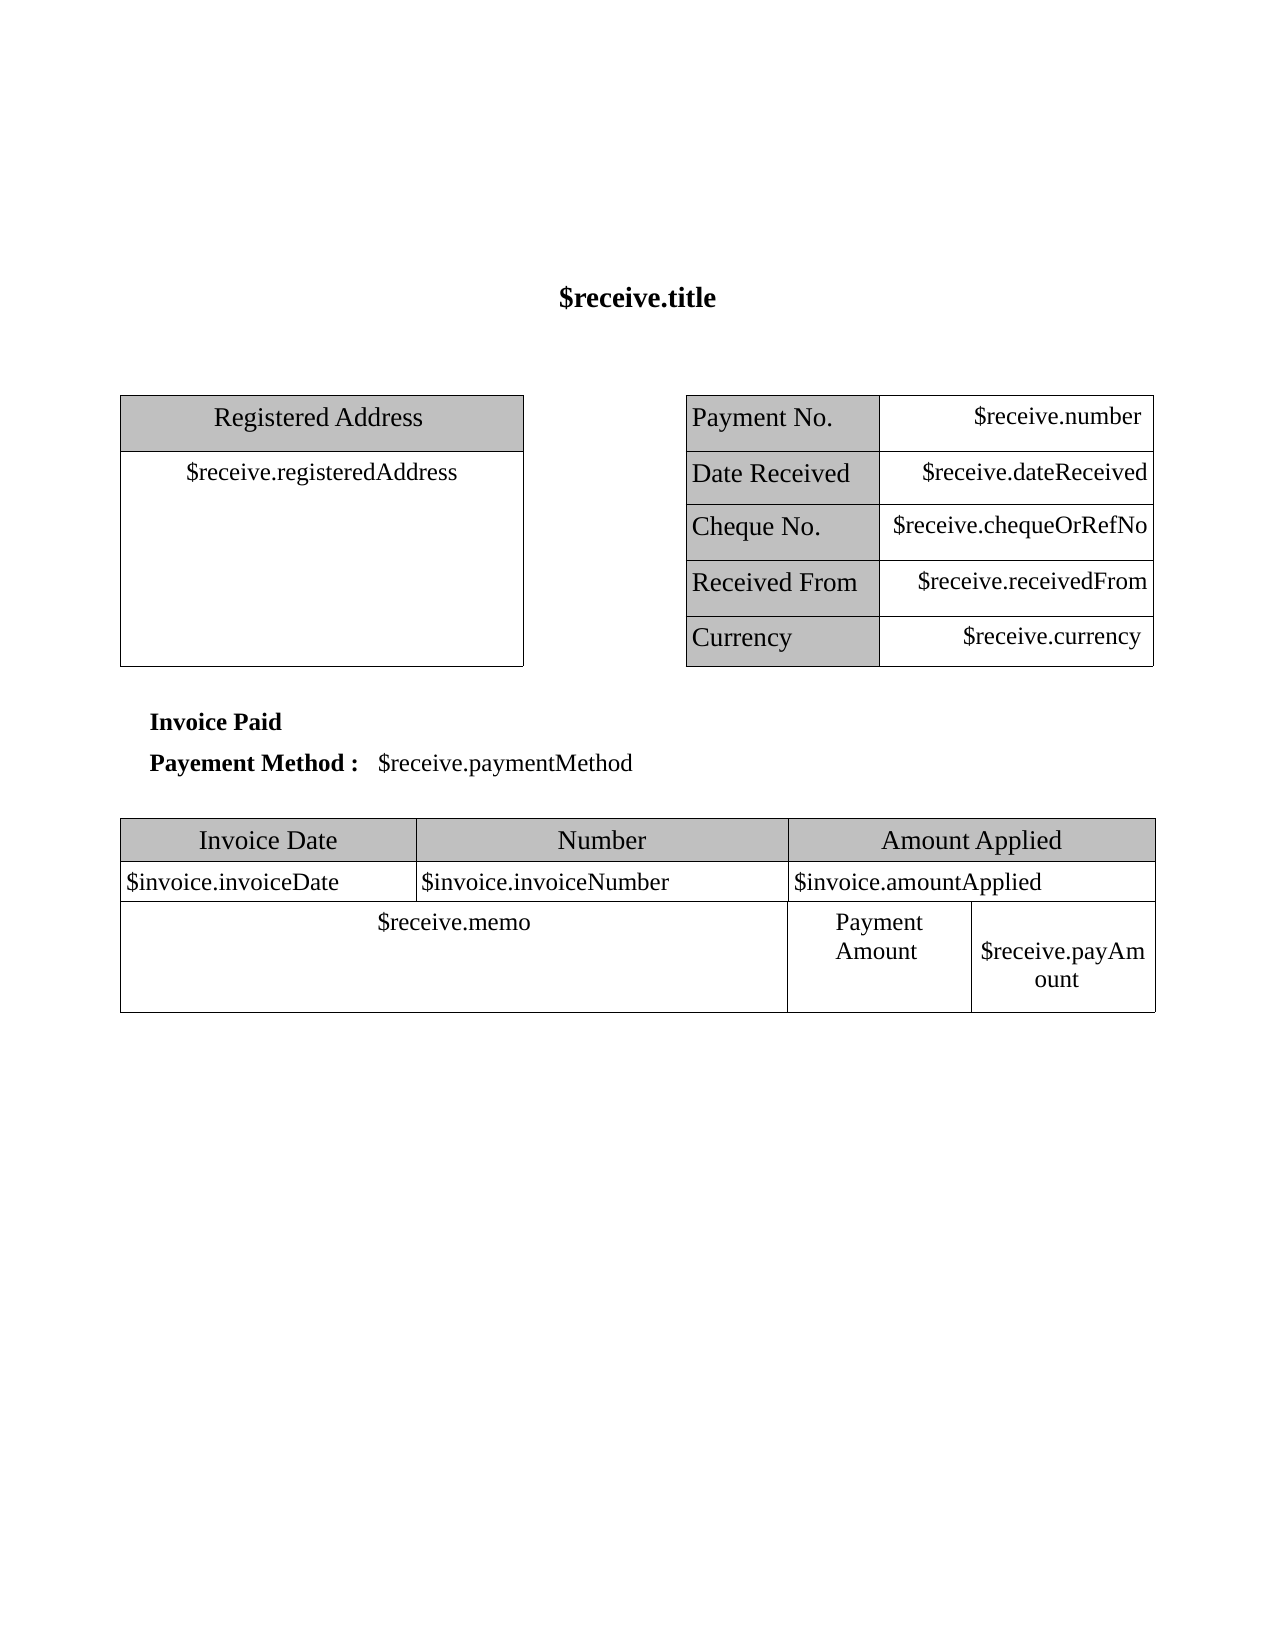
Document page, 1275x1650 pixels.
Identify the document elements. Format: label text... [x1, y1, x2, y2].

table_cell Cheque No. [687, 505, 879, 560]
table_cell [524, 616, 686, 666]
table_cell $receive.currency [880, 617, 1153, 666]
text Invoice Paid [118, 707, 1157, 736]
table_header $receive.memo [121, 902, 787, 1012]
table_header $receive.title [120, 188, 1155, 354]
text Payement Method : $receive.paymentMethod [118, 748, 1157, 777]
table_header Payment Amount [788, 902, 971, 1012]
table_header [524, 395, 686, 451]
table_cell $invoice.invoiceNumber [417, 862, 788, 901]
table_cell Received From [687, 561, 879, 616]
table_header $receive.number [880, 396, 1153, 451]
table_cell $receive.receivedFrom [880, 561, 1153, 616]
table_cell $receive.chequeOrRefNo [880, 505, 1153, 560]
table_header Registered Address [121, 396, 523, 451]
table_cell Date Received [687, 452, 879, 504]
table_cell $receive.registeredAddress [121, 452, 523, 666]
table_header Number [417, 819, 788, 861]
table_cell [524, 451, 686, 504]
table_header Invoice Date [121, 819, 416, 861]
table_header Payment No. [687, 396, 879, 451]
table_header Amount Applied [789, 819, 1155, 861]
table_header $receive.payAmount [972, 902, 1155, 1012]
table_cell [524, 560, 686, 616]
table_cell $invoice.amountApplied [789, 862, 1155, 901]
table_cell [524, 504, 686, 560]
table_cell Currency [687, 617, 879, 666]
table_cell $invoice.invoiceDate [121, 862, 416, 901]
table_cell $receive.dateReceived [880, 452, 1153, 504]
